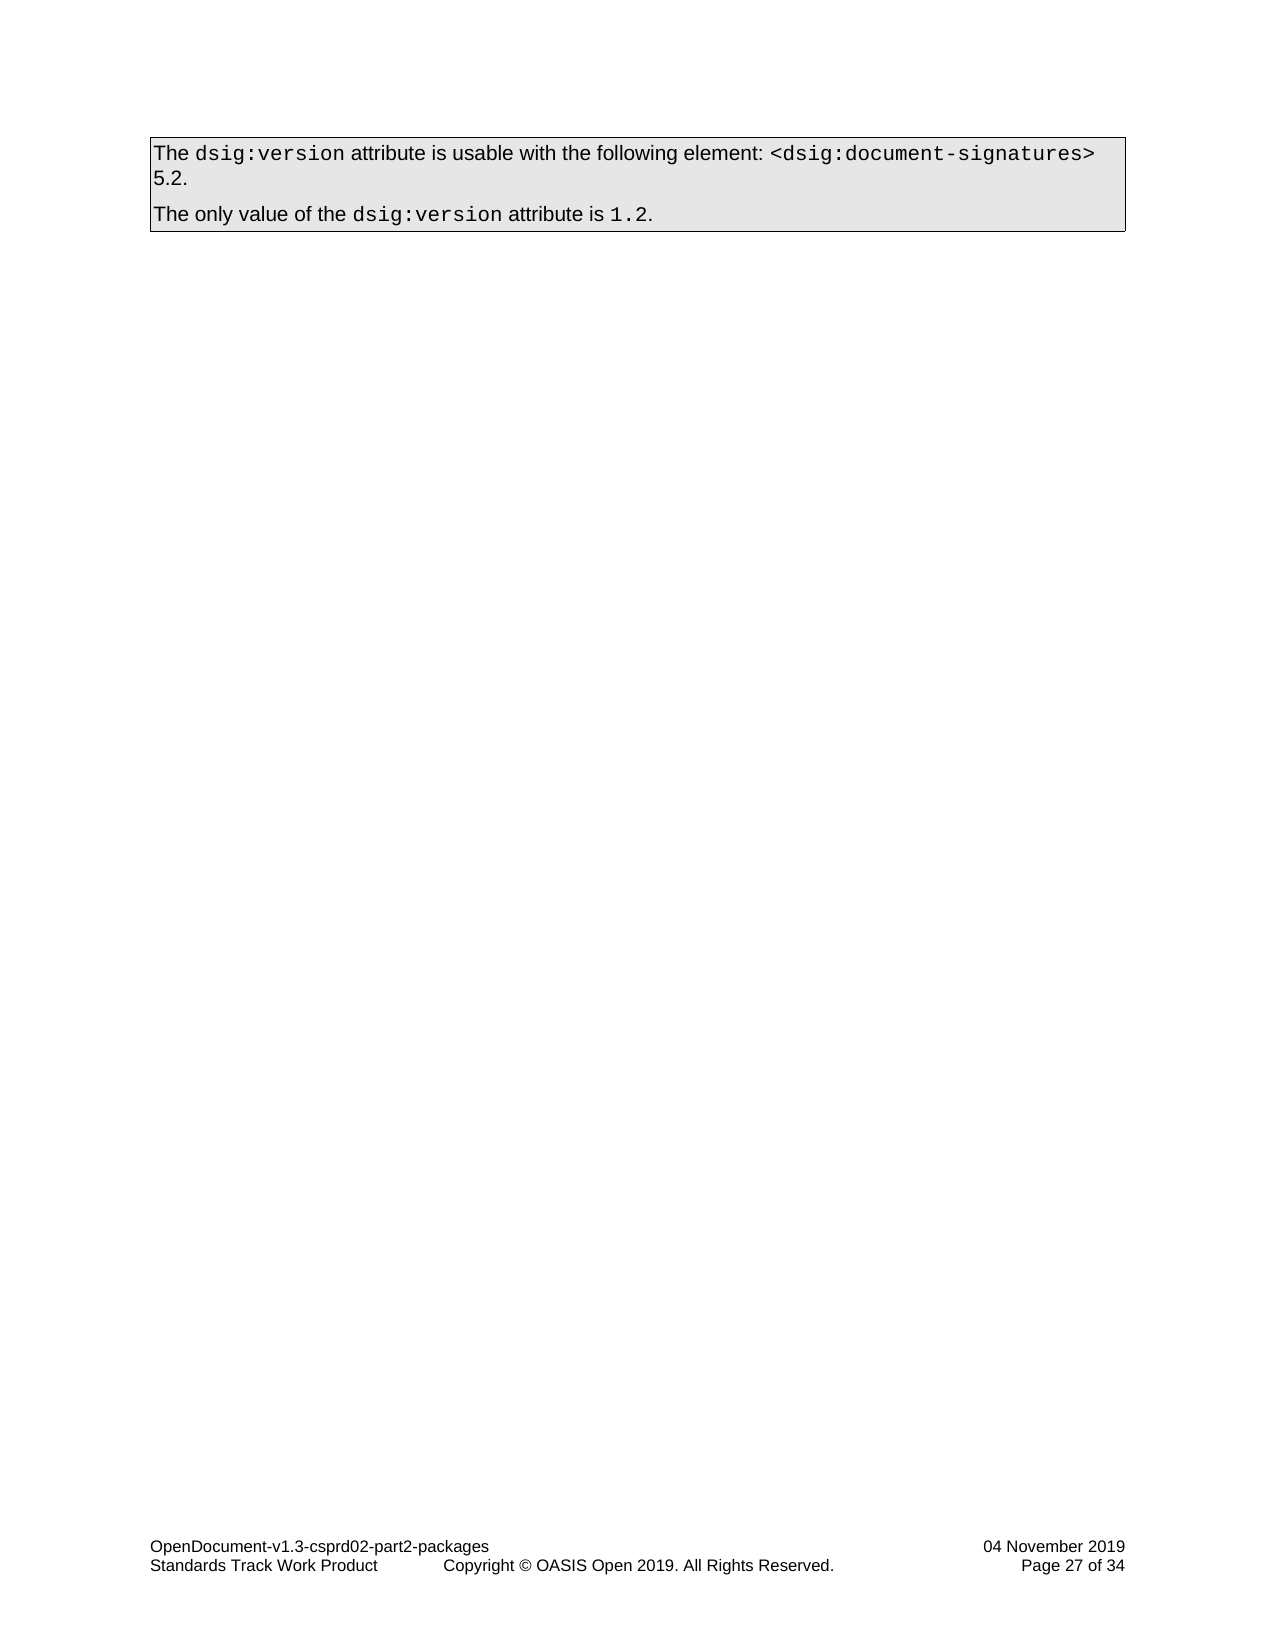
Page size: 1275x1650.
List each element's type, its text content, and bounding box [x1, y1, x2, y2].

list The only value of the dsig:version attribute is 1.2. [151, 199, 1125, 231]
list The dsig:version attribute is usable with the following element: <dsig:document-signatures> 5.2. [151, 138, 1125, 190]
